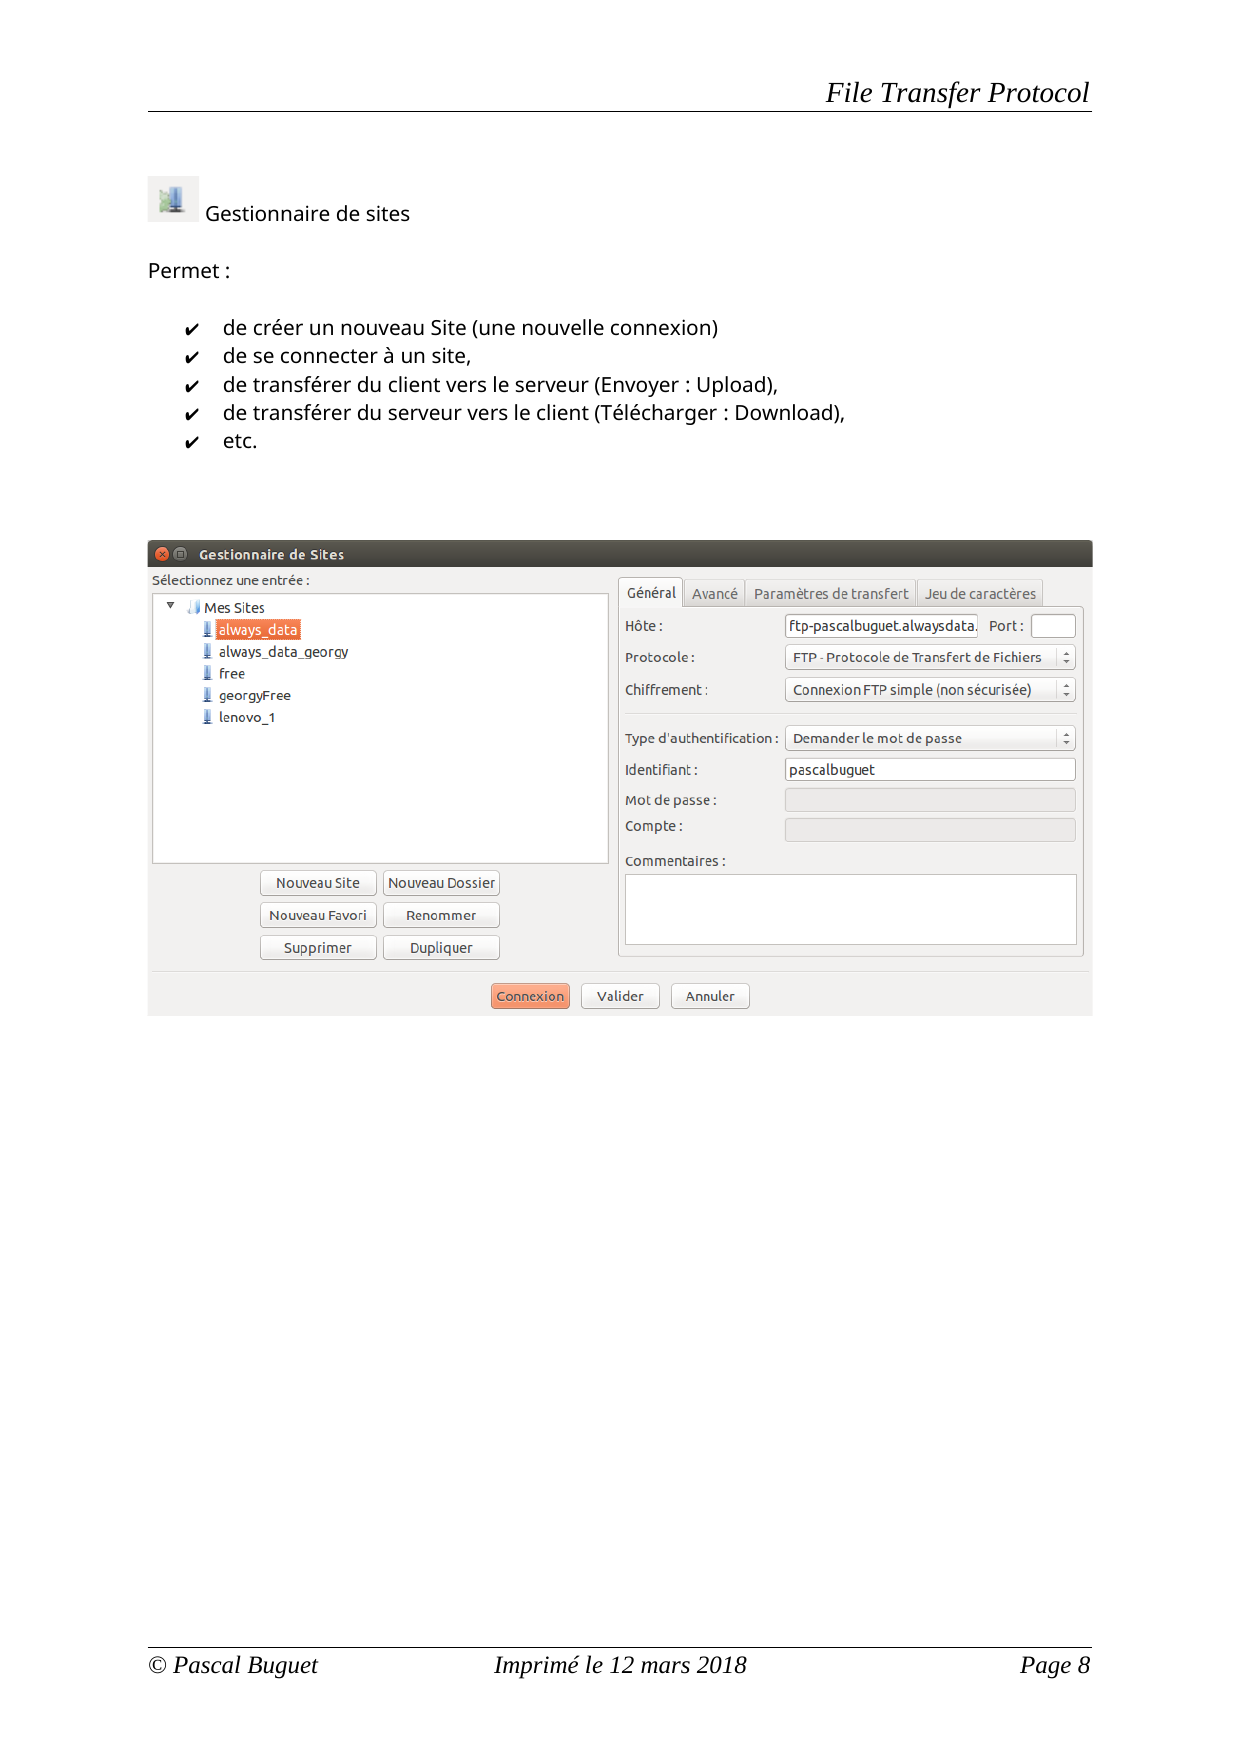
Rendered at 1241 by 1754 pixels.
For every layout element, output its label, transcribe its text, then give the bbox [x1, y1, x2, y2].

list de créer un nouveau Site (une nouvelle connexion) [185, 313, 1092, 341]
text Permet : [148, 256, 1092, 284]
text Gestionnaire de sites [148, 176, 1092, 228]
list de se connecter à un site, [185, 341, 1092, 370]
list etc. [185, 427, 1092, 455]
picture [147, 176, 200, 222]
picture [147, 540, 1093, 1016]
list de transférer du serveur vers le client (Télécharger : Download), [185, 398, 1092, 427]
list de transférer du client vers le serveur (Envoyer : Upload), [185, 370, 1092, 398]
